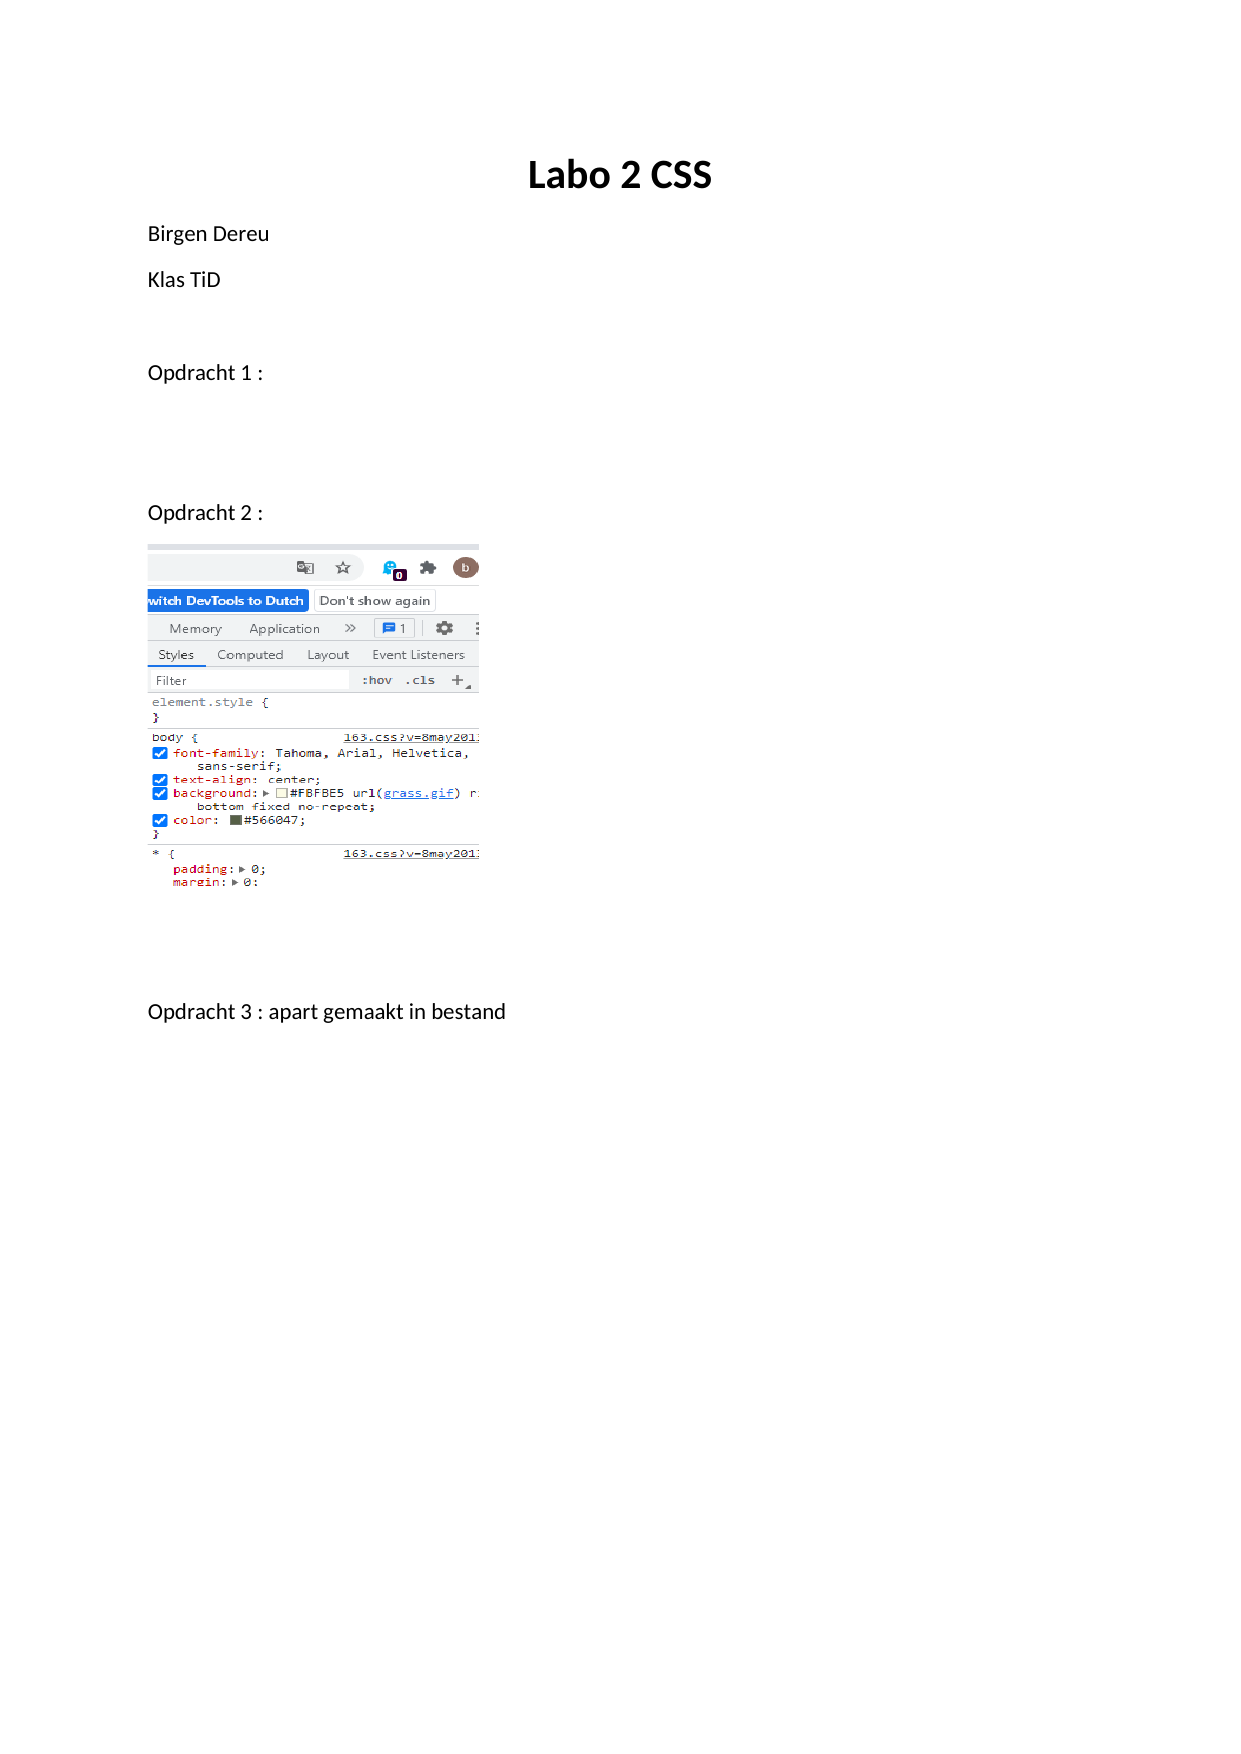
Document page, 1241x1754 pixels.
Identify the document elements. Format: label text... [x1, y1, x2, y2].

text Opdracht 2 : [148, 498, 1093, 526]
text Opdracht 1 : [148, 358, 1093, 386]
text Opdracht 3 : apart gemaakt in bestand [148, 997, 1093, 1026]
text Birgen Dereu [148, 219, 1093, 247]
text Labo 2 CSS [148, 148, 1093, 198]
text Klas TiD [148, 265, 1093, 293]
